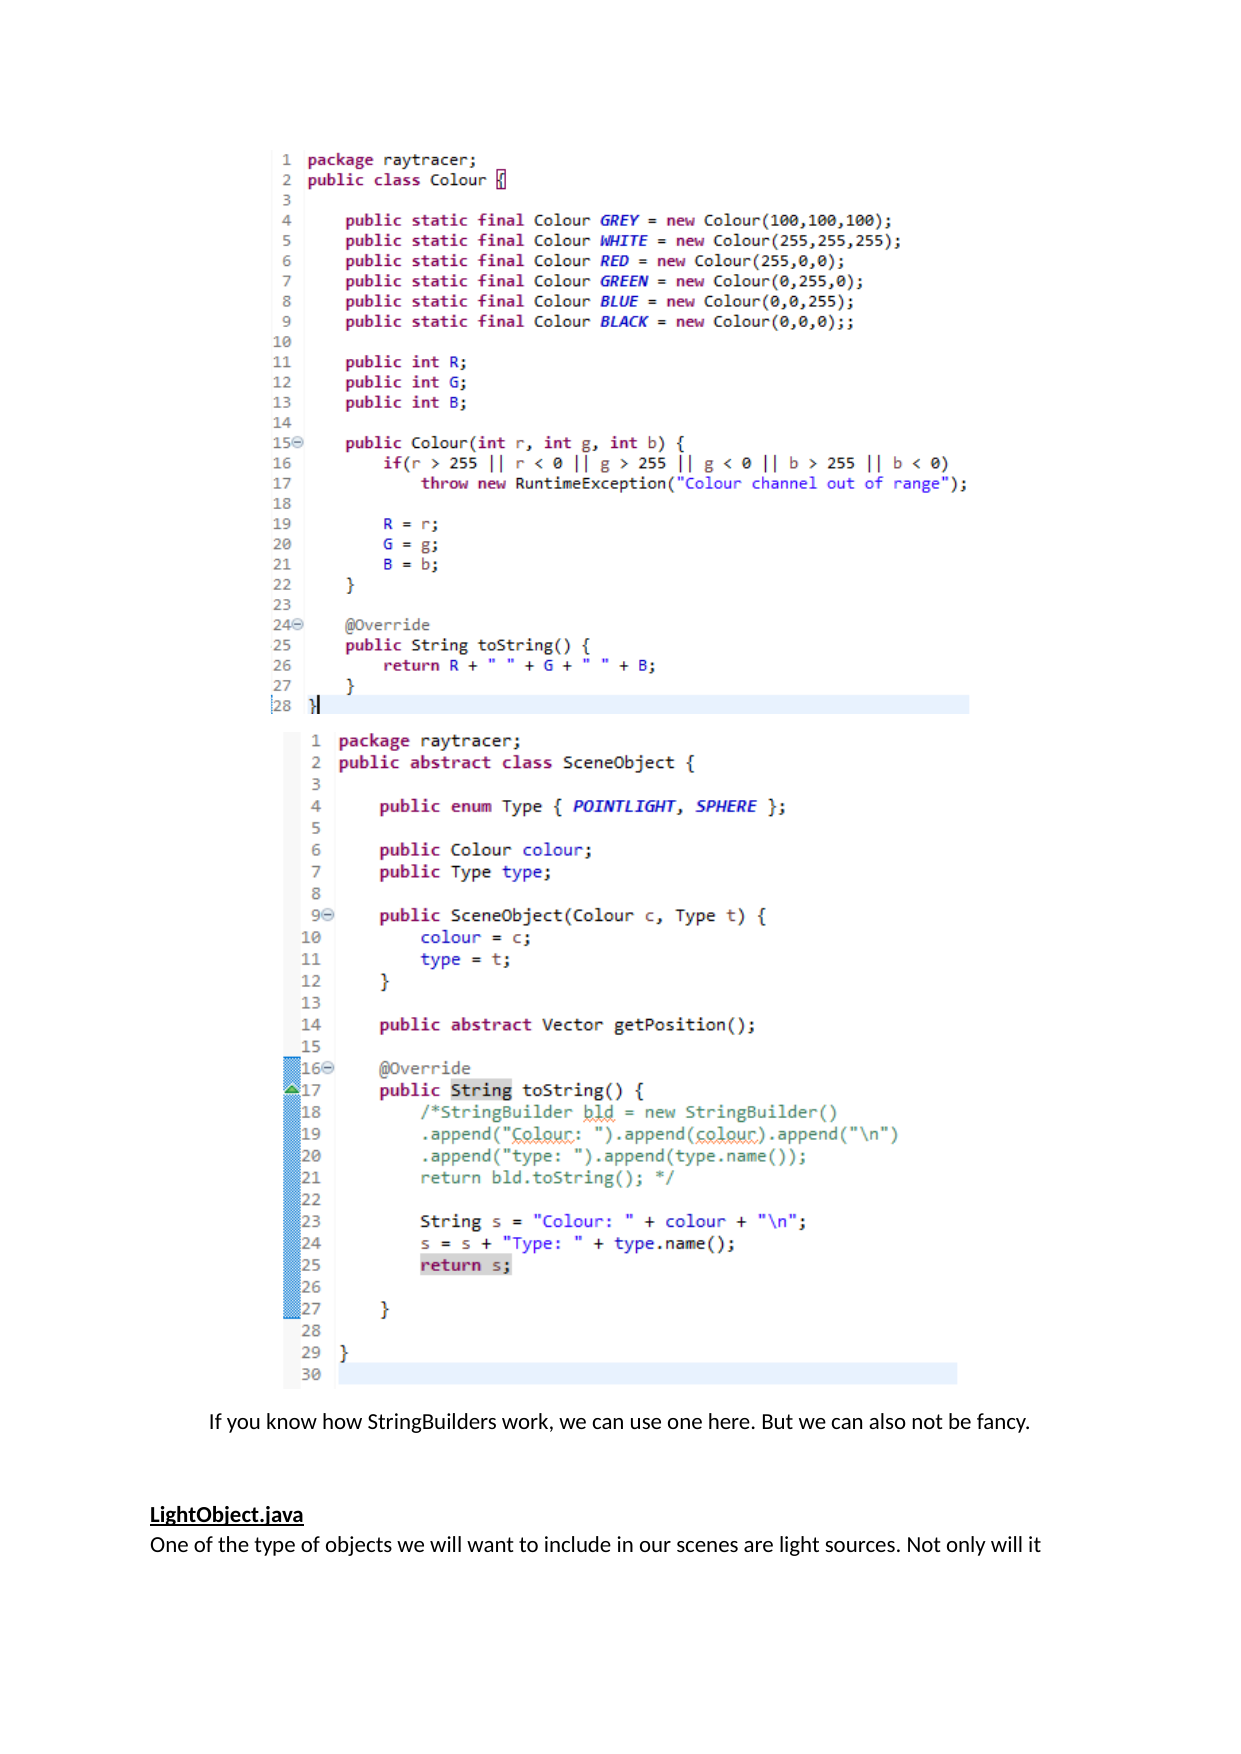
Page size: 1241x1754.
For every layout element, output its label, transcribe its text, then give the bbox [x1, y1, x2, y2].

picture [282, 732, 958, 1389]
picture [270, 150, 970, 714]
text LightObject.java One of the type of objects we will want to include in our scenes are light sources. Not only will it [150, 1500, 1090, 1558]
text If you know how StringBuilders work, we can use one here. But we can also not be fancy. [150, 1407, 1090, 1435]
